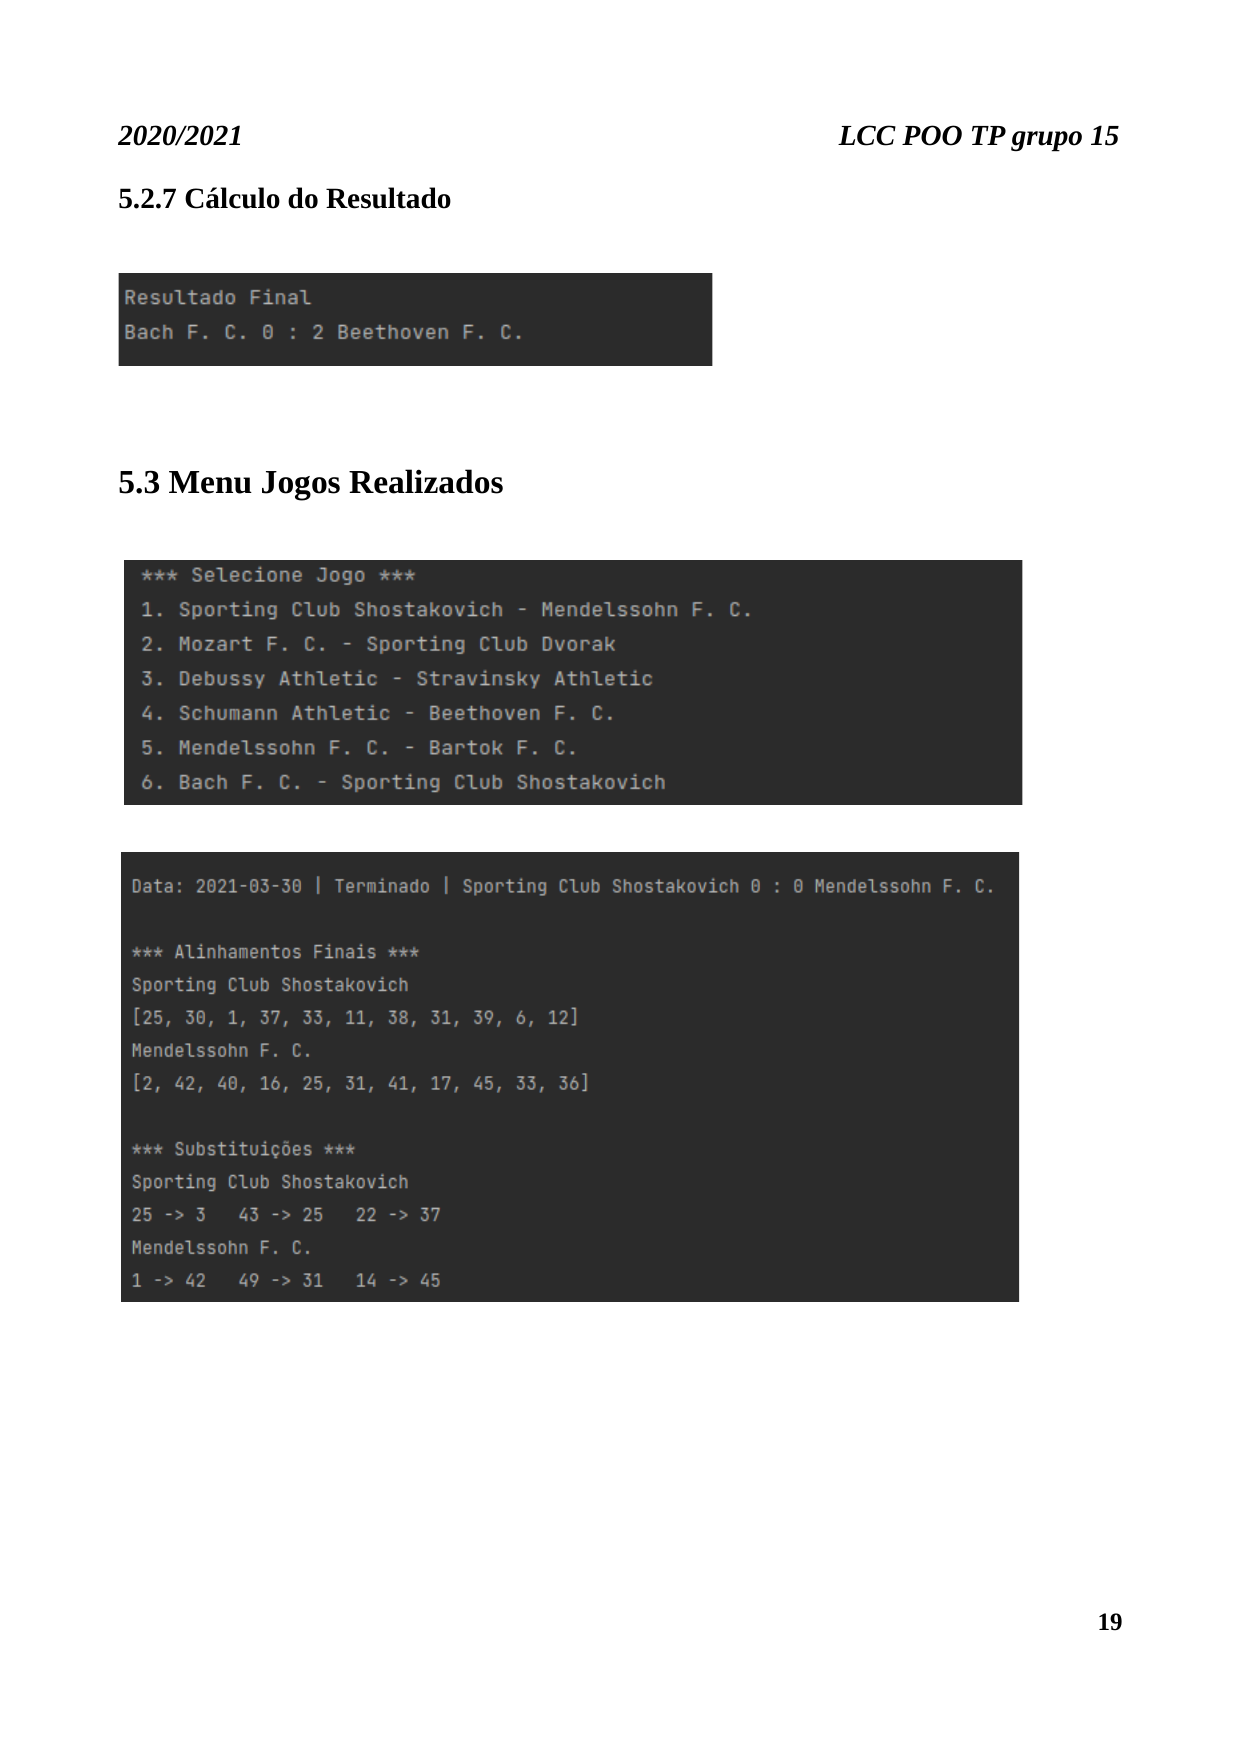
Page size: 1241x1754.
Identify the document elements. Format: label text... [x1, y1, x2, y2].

subtitle 5.3 Menu Jogos Realizados [118, 462, 1122, 501]
picture [118, 273, 713, 366]
picture [124, 560, 1023, 805]
picture [121, 852, 1020, 1302]
subtitle 5.2.7 Cálculo do Resultado [118, 181, 1122, 215]
